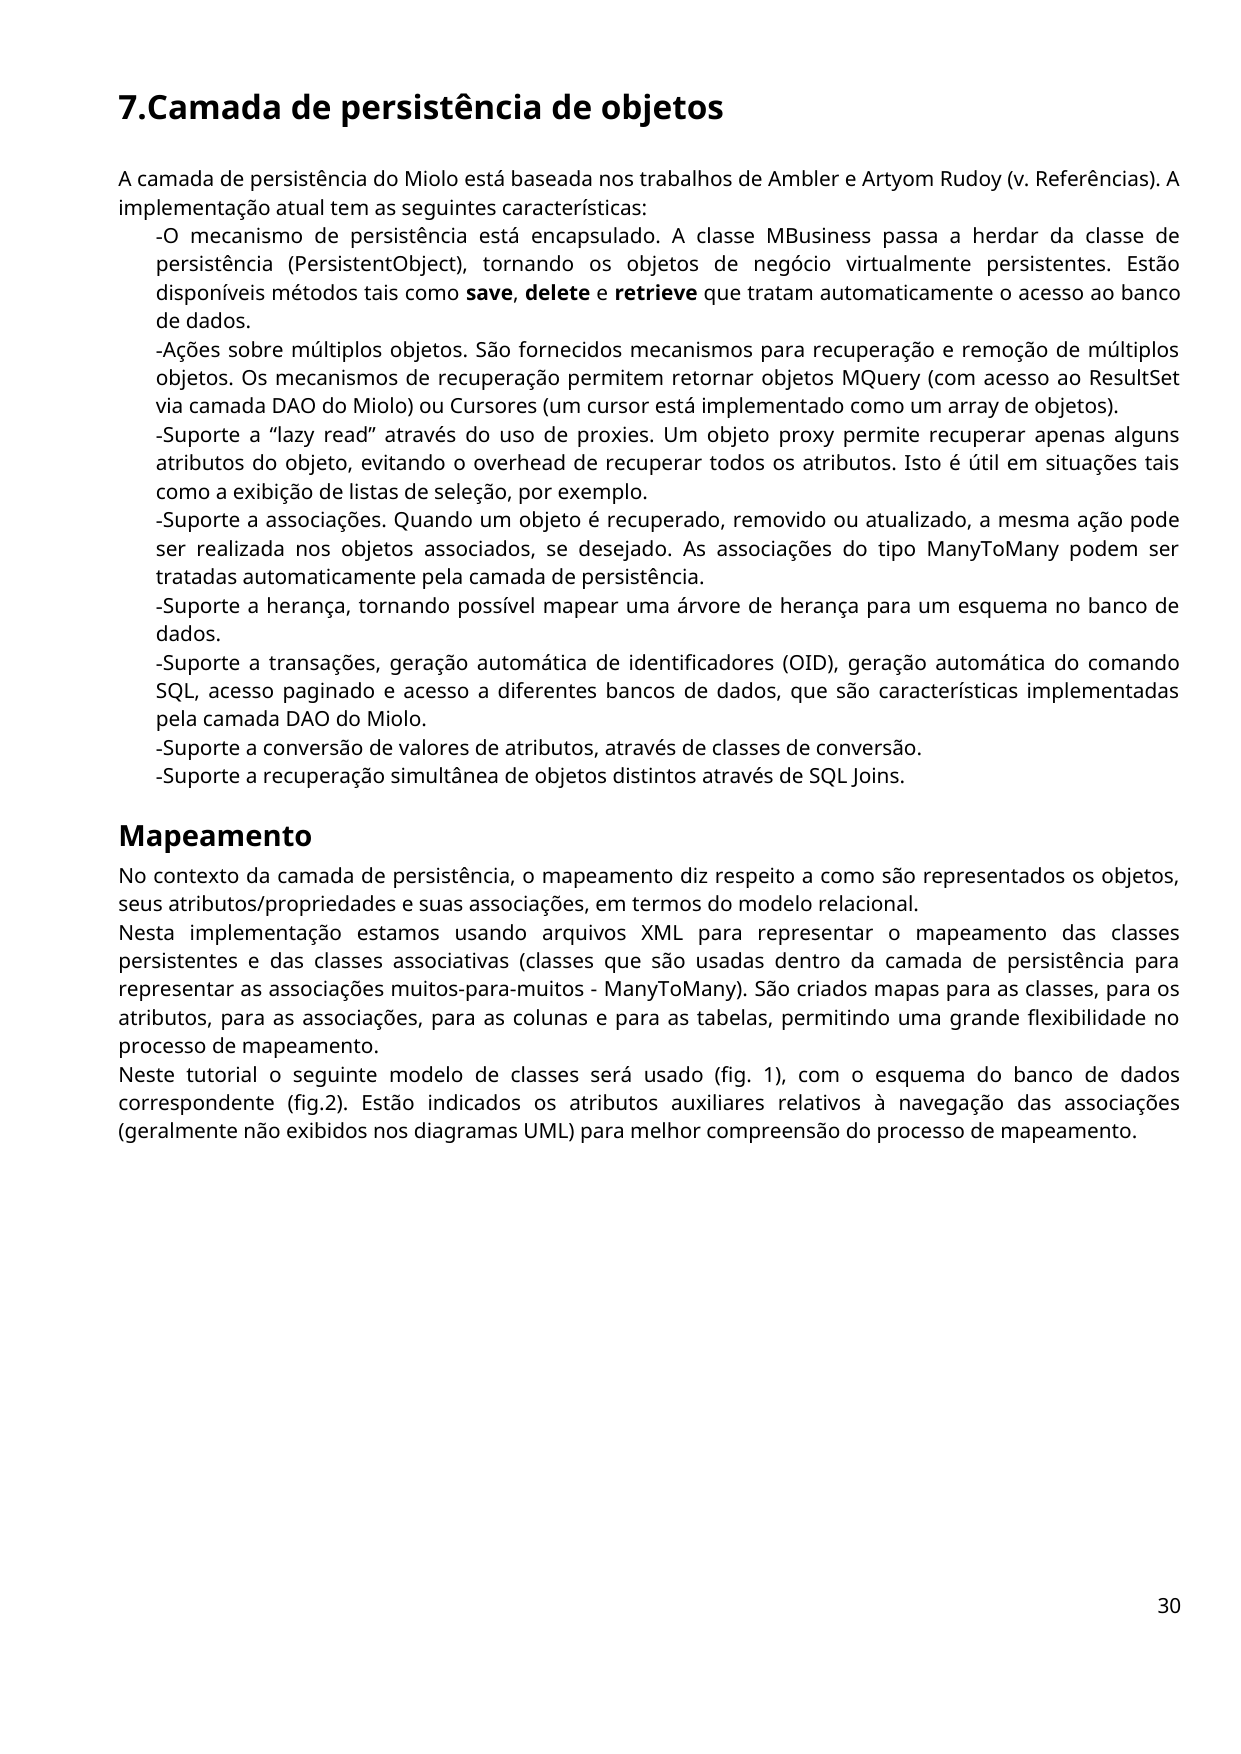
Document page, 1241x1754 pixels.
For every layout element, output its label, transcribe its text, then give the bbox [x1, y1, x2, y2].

subtitle Camada de persistência de objetos [118, 84, 1181, 129]
list Ações sobre múltiplos objetos. São fornecidos mecanismos para recuperação e remoção de múltiplos objetos. Os mecanismos de recuperação permitem retornar objetos MQuery (com acesso ao ResultSet via camada DAO do Miolo) ou Cursores (um cursor está implementado como um array de objetos). [156, 335, 1181, 420]
list Suporte a “lazy read” através do uso de proxies. Um objeto proxy permite recuperar apenas alguns atributos do objeto, evitando o overhead de recuperar todos os atributos. Isto é útil em situações tais como a exibição de listas de seleção, por exemplo. [156, 420, 1181, 505]
list Suporte a herança, tornando possível mapear uma árvore de herança para um esquema no banco de dados. [156, 591, 1181, 648]
list Suporte a associações. Quando um objeto é recuperado, removido ou atualizado, a mesma ação pode ser realizada nos objetos associados, se desejado. As associações do tipo ManyToMany podem ser tratadas automaticamente pela camada de persistência. [156, 505, 1181, 591]
list Suporte a conversão de valores de atributos, através de classes de conversão. [156, 733, 1181, 761]
text No contexto da camada de persistência, o mapeamento diz respeito a como são representados os objetos, seus atributos/propriedades e suas associações, em termos do modelo relacional. [118, 861, 1181, 918]
list Suporte a transações, geração automática de identificadores (OID), geração automática do comando SQL, acesso paginado e acesso a diferentes bancos de dados, que são características implementadas pela camada DAO do Miolo. [156, 648, 1181, 733]
text Nesta implementação estamos usando arquivos XML para representar o mapeamento das classes persistentes e das classes associativas (classes que são usadas dentro da camada de persistência para representar as associações muitos-para-muitos - ManyToMany). São criados mapas para as classes, para os atributos, para as associações, para as colunas e para as tabelas, permitindo uma grande flexibilidade no processo de mapeamento. [118, 918, 1181, 1060]
text A camada de persistência do Miolo está baseada nos trabalhos de Ambler e Artyom Rudoy (v. Referências). A implementação atual tem as seguintes características: [118, 164, 1181, 221]
list O mecanismo de persistência está encapsulado. A classe MBusiness passa a herdar da classe de persistência (PersistentObject), tornando os objetos de negócio virtualmente persistentes. Estão disponíveis métodos tais como save, delete e retrieve que tratam automaticamente o acesso ao banco de dados. [156, 221, 1181, 335]
text Neste tutorial o seguinte modelo de classes será usado (fig. 1), com o esquema do banco de dados correspondente (fig.2). Estão indicados os atributos auxiliares relativos à navegação das associações (geralmente não exibidos nos diagramas UML) para melhor compreensão do processo de mapeamento. [118, 1060, 1181, 1145]
subtitle Mapeamento [118, 815, 1181, 854]
list Suporte a recuperação simultânea de objetos distintos através de SQL Joins. [156, 761, 1181, 790]
